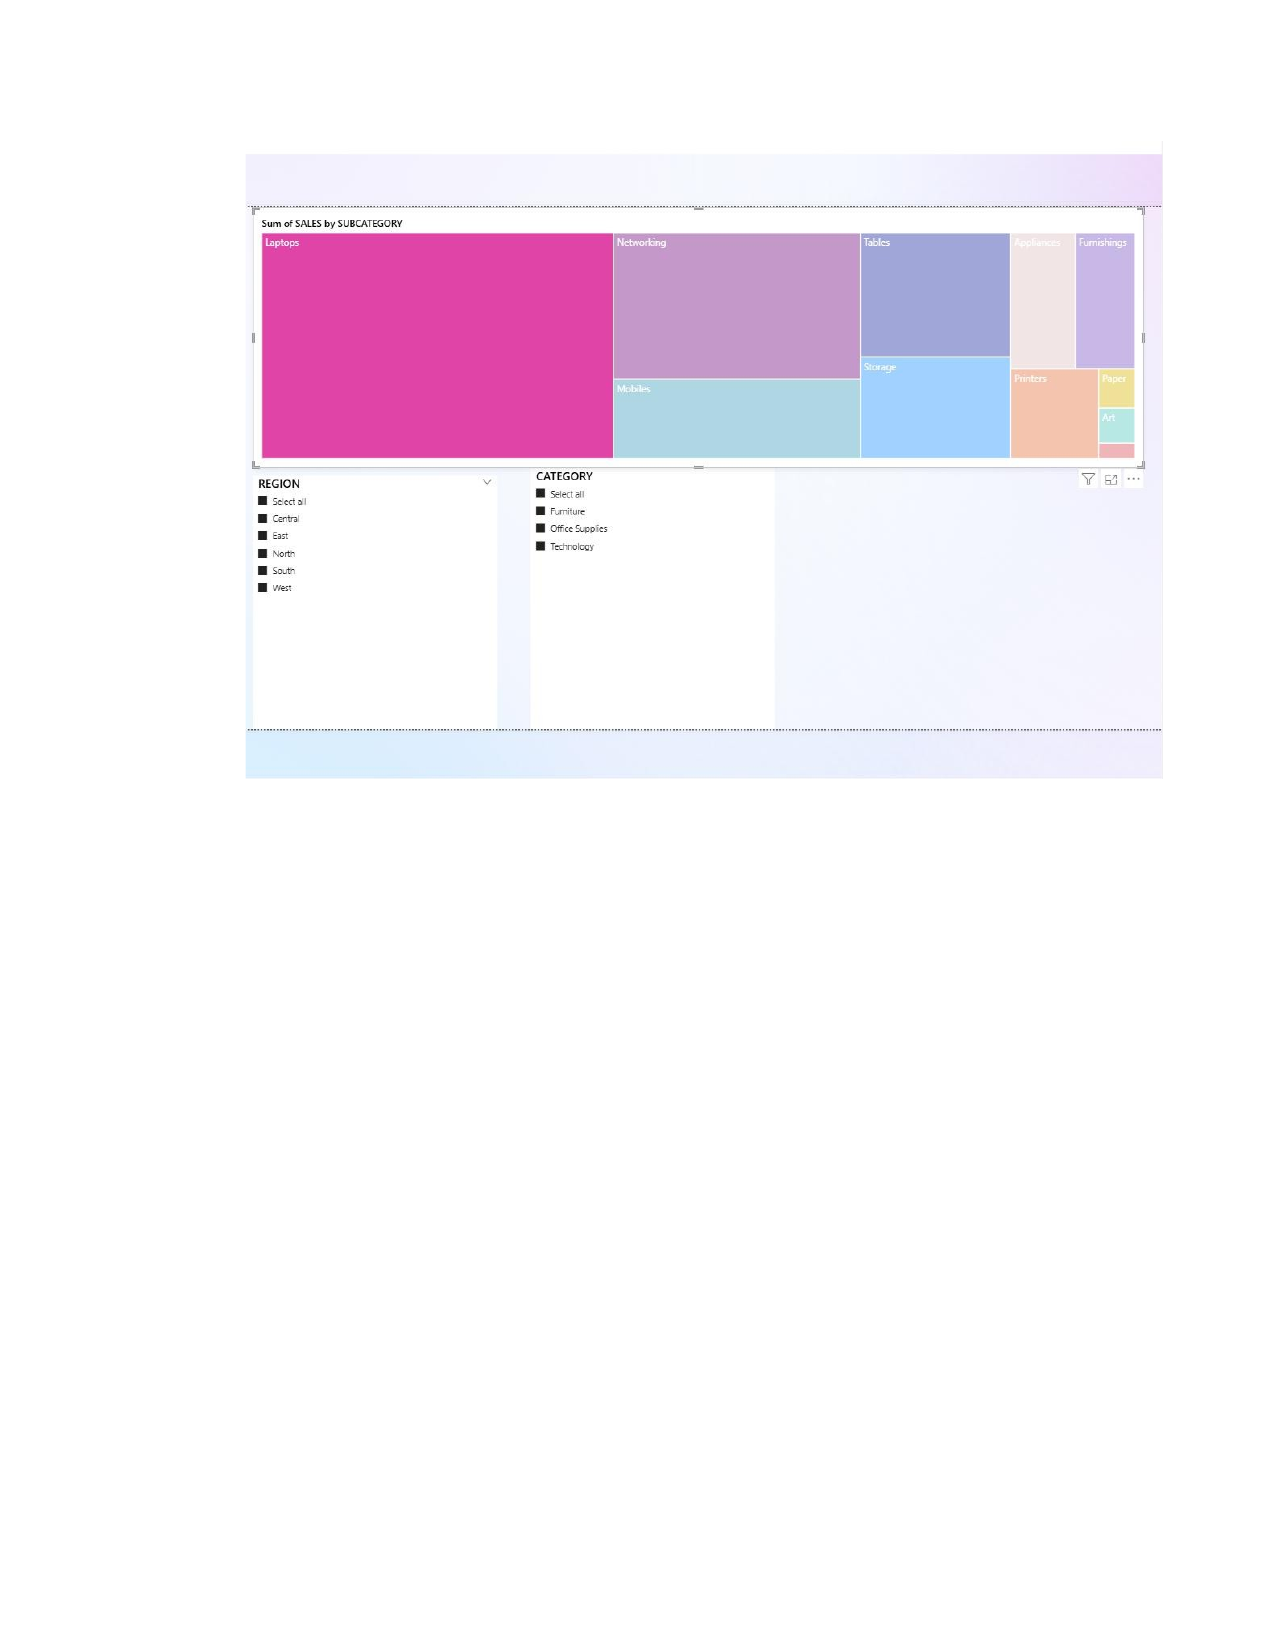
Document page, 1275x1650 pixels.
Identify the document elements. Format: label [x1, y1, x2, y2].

picture [245, 141, 1163, 779]
